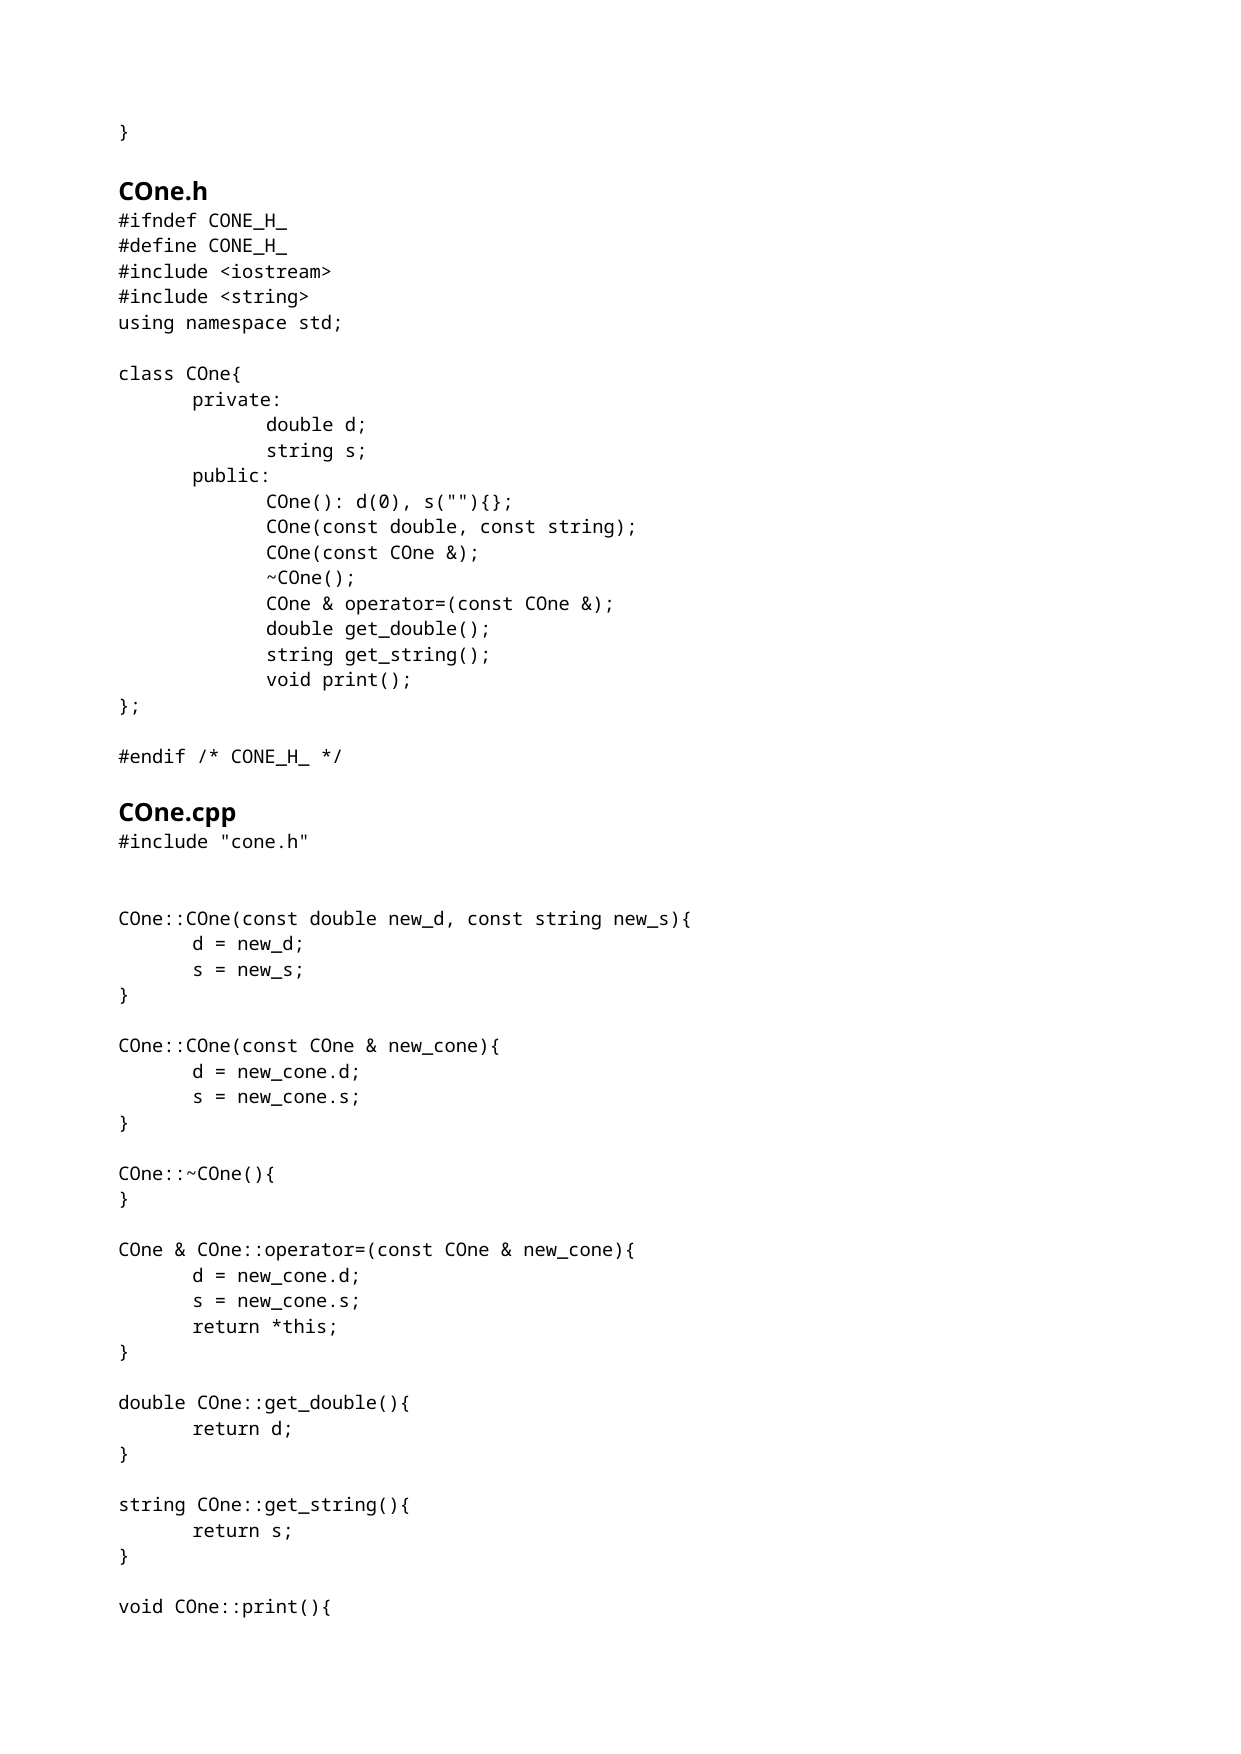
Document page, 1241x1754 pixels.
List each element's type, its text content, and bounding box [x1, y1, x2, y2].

text double get_double(); [118, 616, 1122, 641]
text } [118, 1109, 1122, 1134]
text double d; [118, 411, 1122, 437]
text #ifndef CONE_H_ [118, 207, 1122, 233]
text return s; [118, 1517, 1122, 1543]
text } [118, 118, 1122, 144]
text d = new_cone.d; [118, 1058, 1122, 1083]
text #define CONE_H_ [118, 233, 1122, 258]
text #include <iostream> [118, 258, 1122, 284]
text double COne::get_double(){ [118, 1390, 1122, 1415]
text void COne::print(){ [118, 1594, 1122, 1619]
text #endif /* CONE_H_ */ [118, 743, 1122, 769]
text COne.cpp [118, 794, 1122, 828]
text d = new_cone.d; [118, 1262, 1122, 1288]
text #include <string> [118, 284, 1122, 309]
text COne.h [118, 173, 1122, 207]
text public: [118, 462, 1122, 488]
text COne & COne::operator=(const COne & new_cone){ [118, 1237, 1122, 1262]
text string s; [118, 437, 1122, 462]
text #include "cone.h" [118, 828, 1122, 854]
text } [118, 1543, 1122, 1568]
text string get_string(); [118, 641, 1122, 667]
text COne(const double, const string); [118, 513, 1122, 539]
text COne & operator=(const COne &); [118, 590, 1122, 616]
text COne::~COne(){ [118, 1160, 1122, 1186]
text private: [118, 386, 1122, 411]
text class COne{ [118, 360, 1122, 386]
text } [118, 981, 1122, 1007]
text return *this; [118, 1313, 1122, 1339]
text s = new_s; [118, 956, 1122, 981]
text COne(): d(0), s(""){}; [118, 488, 1122, 513]
text } [118, 1186, 1122, 1211]
text COne::COne(const double new_d, const string new_s){ [118, 905, 1122, 930]
text ~COne(); [118, 564, 1122, 590]
text void print(); [118, 667, 1122, 692]
text using namespace std; [118, 309, 1122, 335]
text }; [118, 692, 1122, 718]
text s = new_cone.s; [118, 1083, 1122, 1109]
text } [118, 1339, 1122, 1364]
text COne(const COne &); [118, 539, 1122, 564]
text return d; [118, 1415, 1122, 1441]
text COne::COne(const COne & new_cone){ [118, 1032, 1122, 1058]
text s = new_cone.s; [118, 1288, 1122, 1313]
text d = new_d; [118, 930, 1122, 956]
text } [118, 1441, 1122, 1466]
text string COne::get_string(){ [118, 1492, 1122, 1517]
